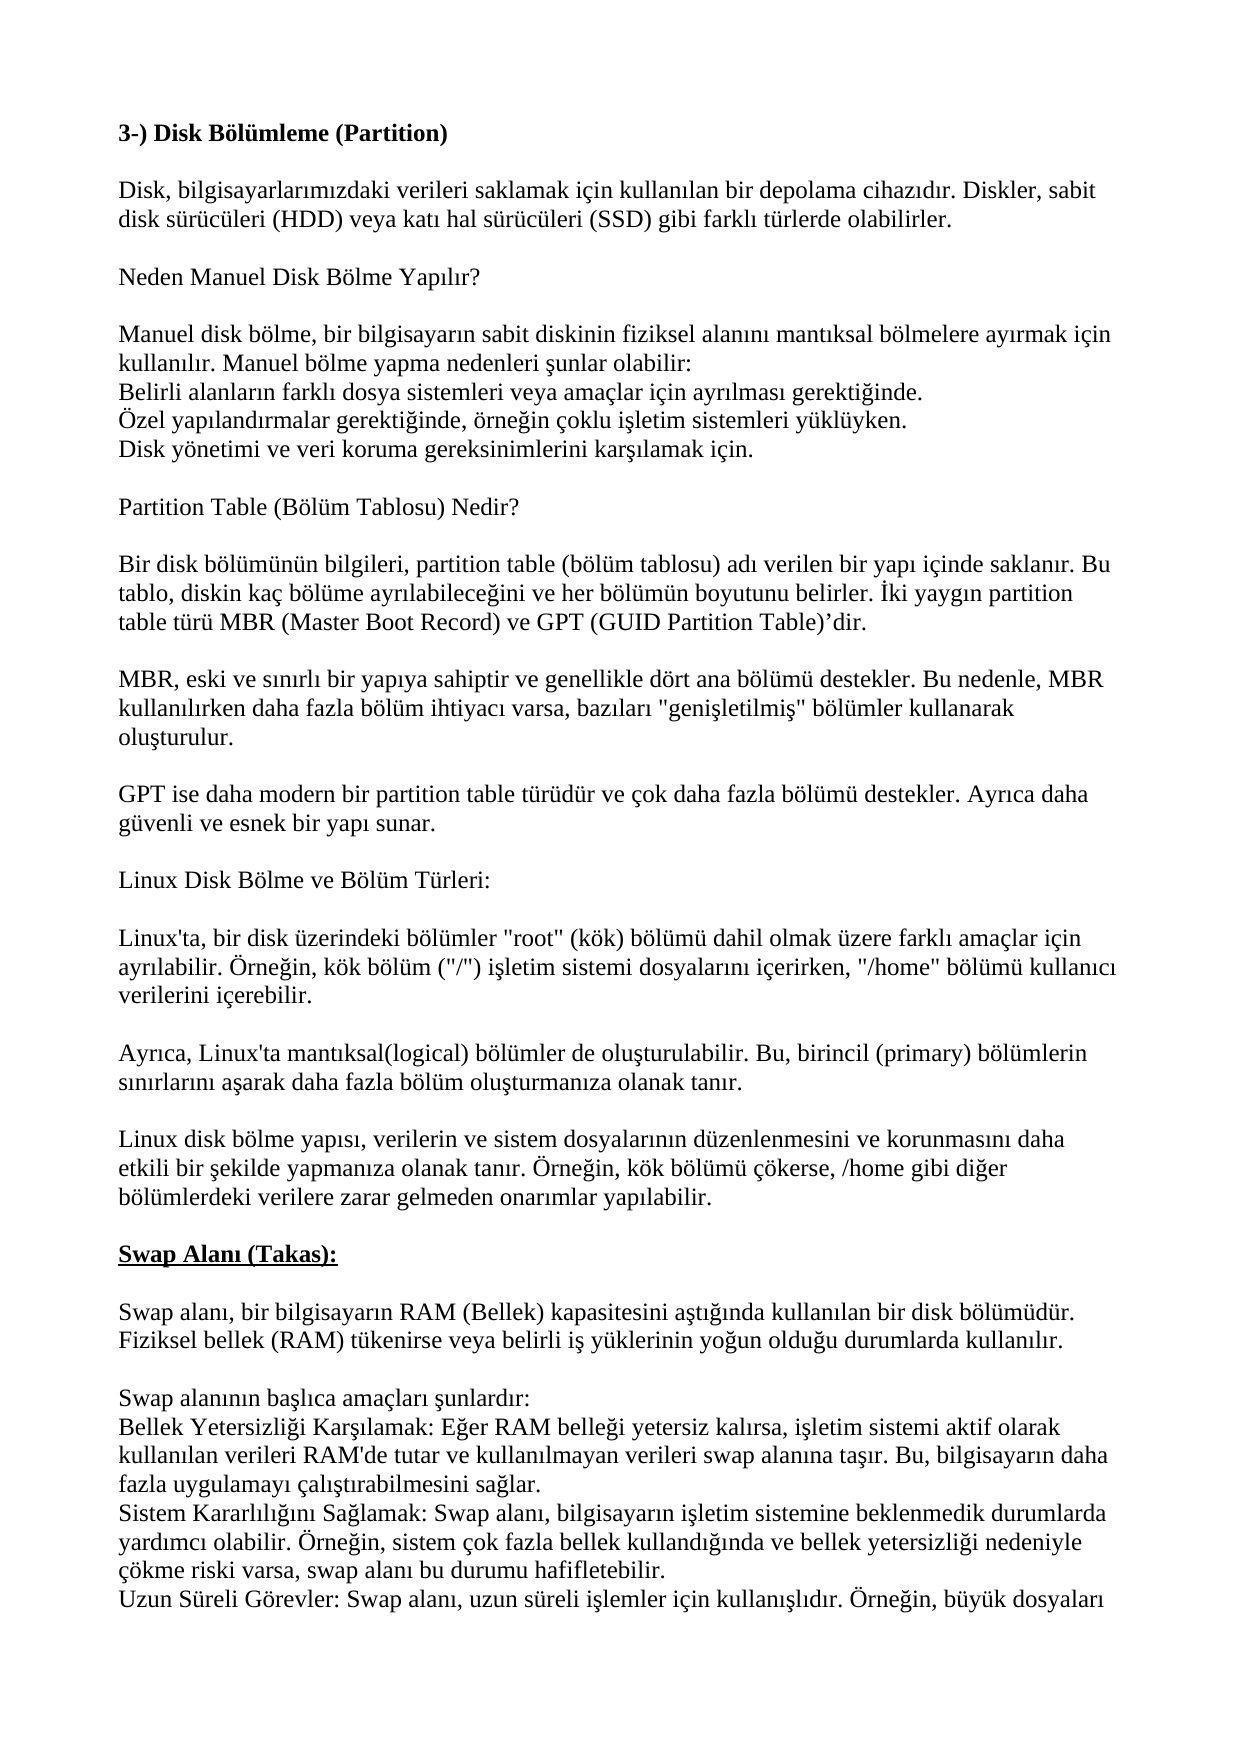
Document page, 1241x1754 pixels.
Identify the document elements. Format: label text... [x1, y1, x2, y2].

text Linux Disk Bölme ve Bölüm Türleri: [118, 866, 1122, 894]
text Linux disk bölme yapısı, verilerin ve sistem dosyalarının düzenlenmesini ve korunmasını daha etkili bir şekilde yapmanıza olanak tanır. Örneğin, kök bölümü çökerse, /home gibi diğer bölümlerdeki verilere zarar gelmeden onarımlar yapılabilir. [118, 1124, 1122, 1211]
text Bellek Yetersizliği Karşılamak: Eğer RAM belleği yetersiz kalırsa, işletim sistemi aktif olarak kullanılan verileri RAM'de tutar ve kullanılmayan verileri swap alanına taşır. Bu, bilgisayarın daha fazla uygulamayı çalıştırabilmesini sağlar. [118, 1412, 1122, 1498]
text Özel yapılandırmalar gerektiğinde, örneğin çoklu işletim sistemleri yüklüyken. [118, 406, 1122, 434]
text Swap alanının başlıca amaçları şunlardır: [118, 1383, 1122, 1412]
text Partition Table (Bölüm Tablosu) Nedir? [118, 492, 1122, 521]
text Disk, bilgisayarlarımızdaki verileri saklamak için kullanılan bir depolama cihazıdır. Diskler, sabit disk sürücüleri (HDD) veya katı hal sürücüleri (SSD) gibi farklı türlerde olabilirler. [118, 176, 1122, 233]
text 3-) Disk Bölümleme (Partition) [118, 118, 1122, 147]
text Ayrıca, Linux'ta mantıksal(logical) bölümler de oluşturulabilir. Bu, birincil (primary) bölümlerin sınırlarını aşarak daha fazla bölüm oluşturmanıza olanak tanır. [118, 1038, 1122, 1096]
text Uzun Süreli Görevler: Swap alanı, uzun süreli işlemler için kullanışlıdır. Örneğin, büyük dosyaları [118, 1584, 1122, 1613]
text Sistem Kararlılığını Sağlamak: Swap alanı, bilgisayarın işletim sistemine beklenmedik durumlarda yardımcı olabilir. Örneğin, sistem çok fazla bellek kullandığında ve bellek yetersizliği nedeniyle çökme riski varsa, swap alanı bu durumu hafifletebilir. [118, 1498, 1122, 1584]
text MBR, eski ve sınırlı bir yapıya sahiptir ve genellikle dört ana bölümü destekler. Bu nedenle, MBR kullanılırken daha fazla bölüm ihtiyacı varsa, bazıları "genişletilmiş" bölümler kullanarak oluşturulur. [118, 664, 1122, 751]
text Neden Manuel Disk Bölme Yapılır? [118, 262, 1122, 291]
text Bir disk bölümünün bilgileri, partition table (bölüm tablosu) adı verilen bir yapı içinde saklanır. Bu tablo, diskin kaç bölüme ayrılabileceğini ve her bölümün boyutunu belirler. İki yaygın partition table türü MBR (Master Boot Record) ve GPT (GUID Partition Table)’dir. [118, 549, 1122, 636]
text Manuel disk bölme, bir bilgisayarın sabit diskinin fiziksel alanını mantıksal bölmelere ayırmak için kullanılır. Manuel bölme yapma nedenleri şunlar olabilir: [118, 319, 1122, 377]
text Linux'ta, bir disk üzerindeki bölümler "root" (kök) bölümü dahil olmak üzere farklı amaçlar için ayrılabilir. Örneğin, kök bölüm ("/") işletim sistemi dosyalarını içerirken, "/home" bölümü kullanıcı verilerini içerebilir. [118, 923, 1122, 1009]
text GPT ise daha modern bir partition table türüdür ve çok daha fazla bölümü destekler. Ayrıca daha güvenli ve esnek bir yapı sunar. [118, 779, 1122, 837]
text Swap alanı, bir bilgisayarın RAM (Bellek) kapasitesini aştığında kullanılan bir disk bölümüdür. Fiziksel bellek (RAM) tükenirse veya belirli iş yüklerinin yoğun olduğu durumlarda kullanılır. [118, 1297, 1122, 1354]
text Belirli alanların farklı dosya sistemleri veya amaçlar için ayrılması gerektiğinde. [118, 377, 1122, 406]
text Disk yönetimi ve veri koruma gereksinimlerini karşılamak için. [118, 434, 1122, 463]
text Swap Alanı (Takas): [118, 1239, 1122, 1268]
